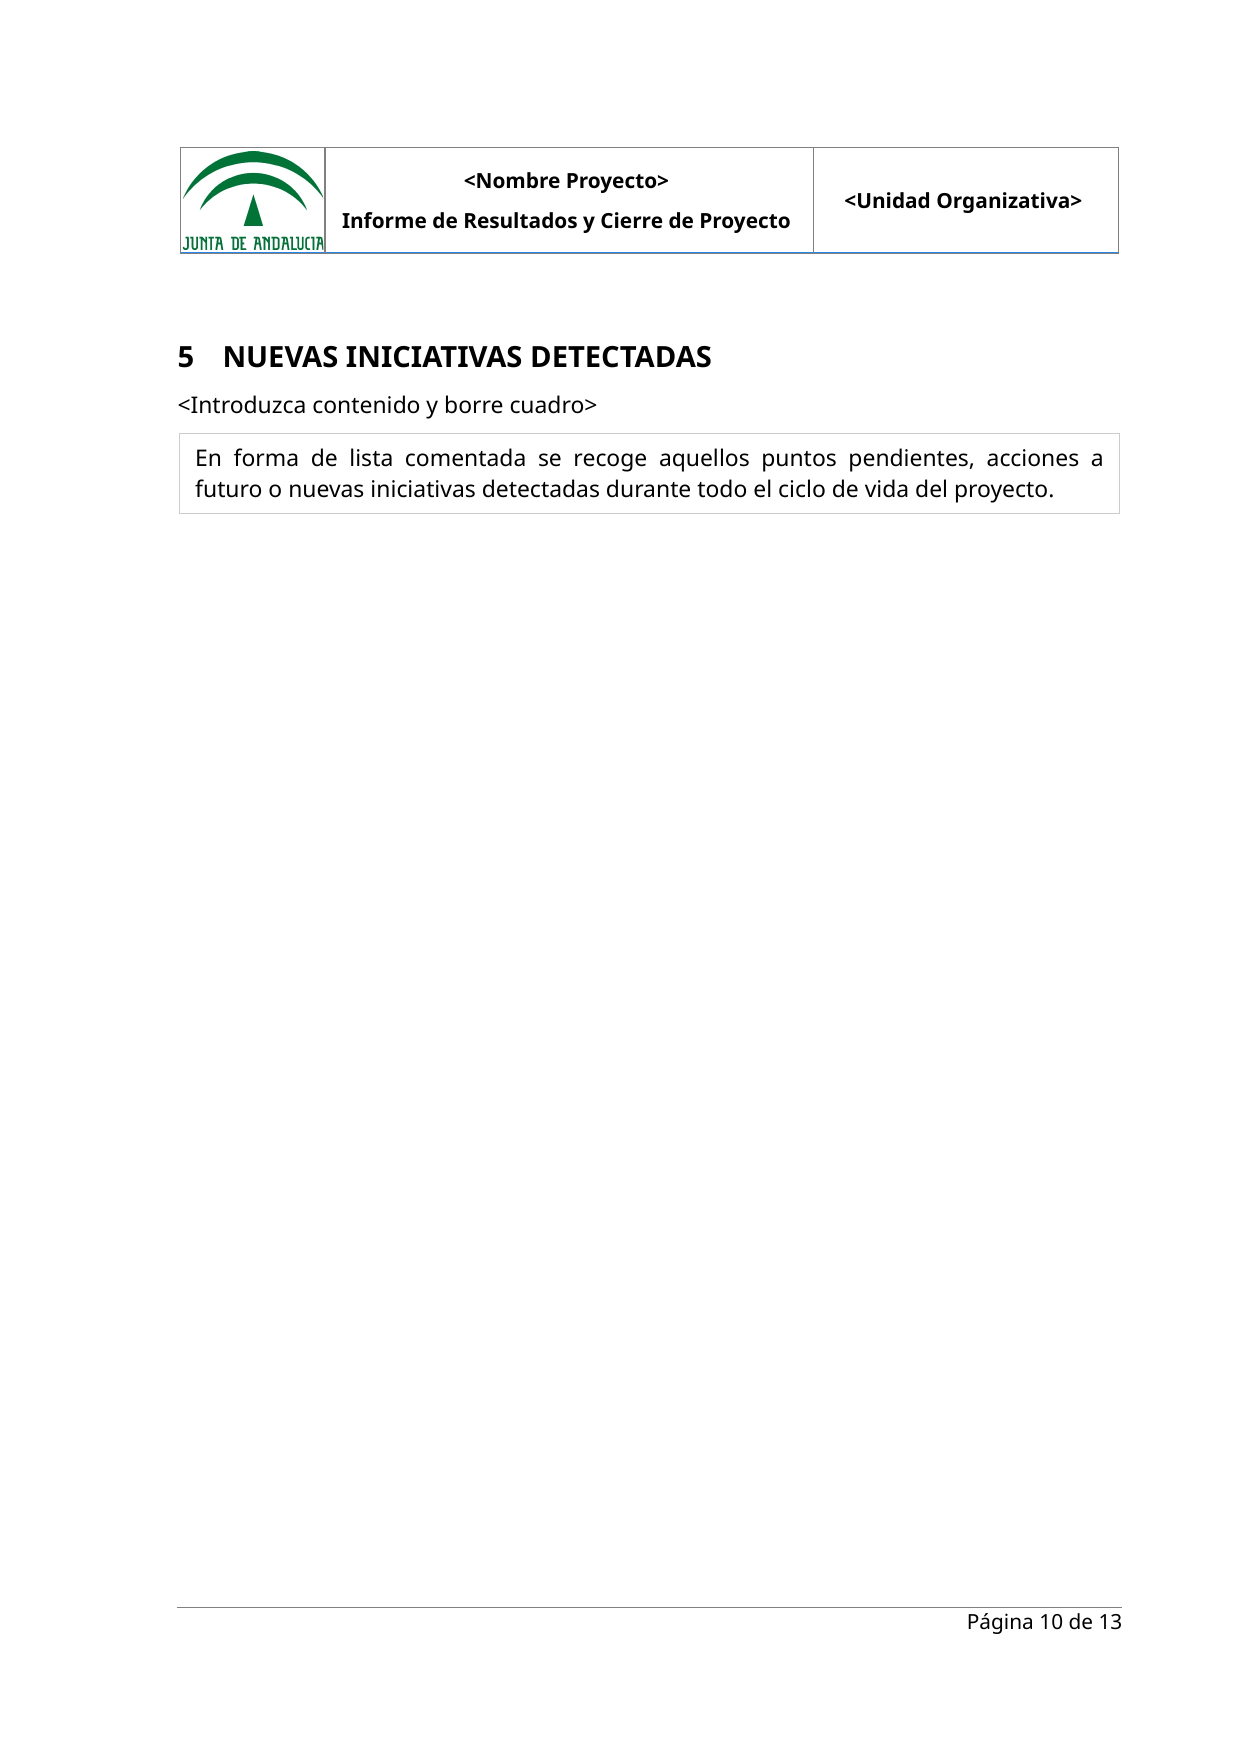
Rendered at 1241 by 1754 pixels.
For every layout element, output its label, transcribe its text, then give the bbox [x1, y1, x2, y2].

subtitle NUEVAS INICIATIVAS DETECTADAS [177, 336, 1122, 376]
picture [182, 151, 324, 250]
text <Introduzca contenido y borre cuadro> [177, 389, 1122, 420]
text En forma de lista comentada se recoge aquellos puntos pendientes, acciones a futuro o nuevas iniciativas detectadas durante todo el ciclo de vida del proyecto. [195, 442, 1104, 504]
